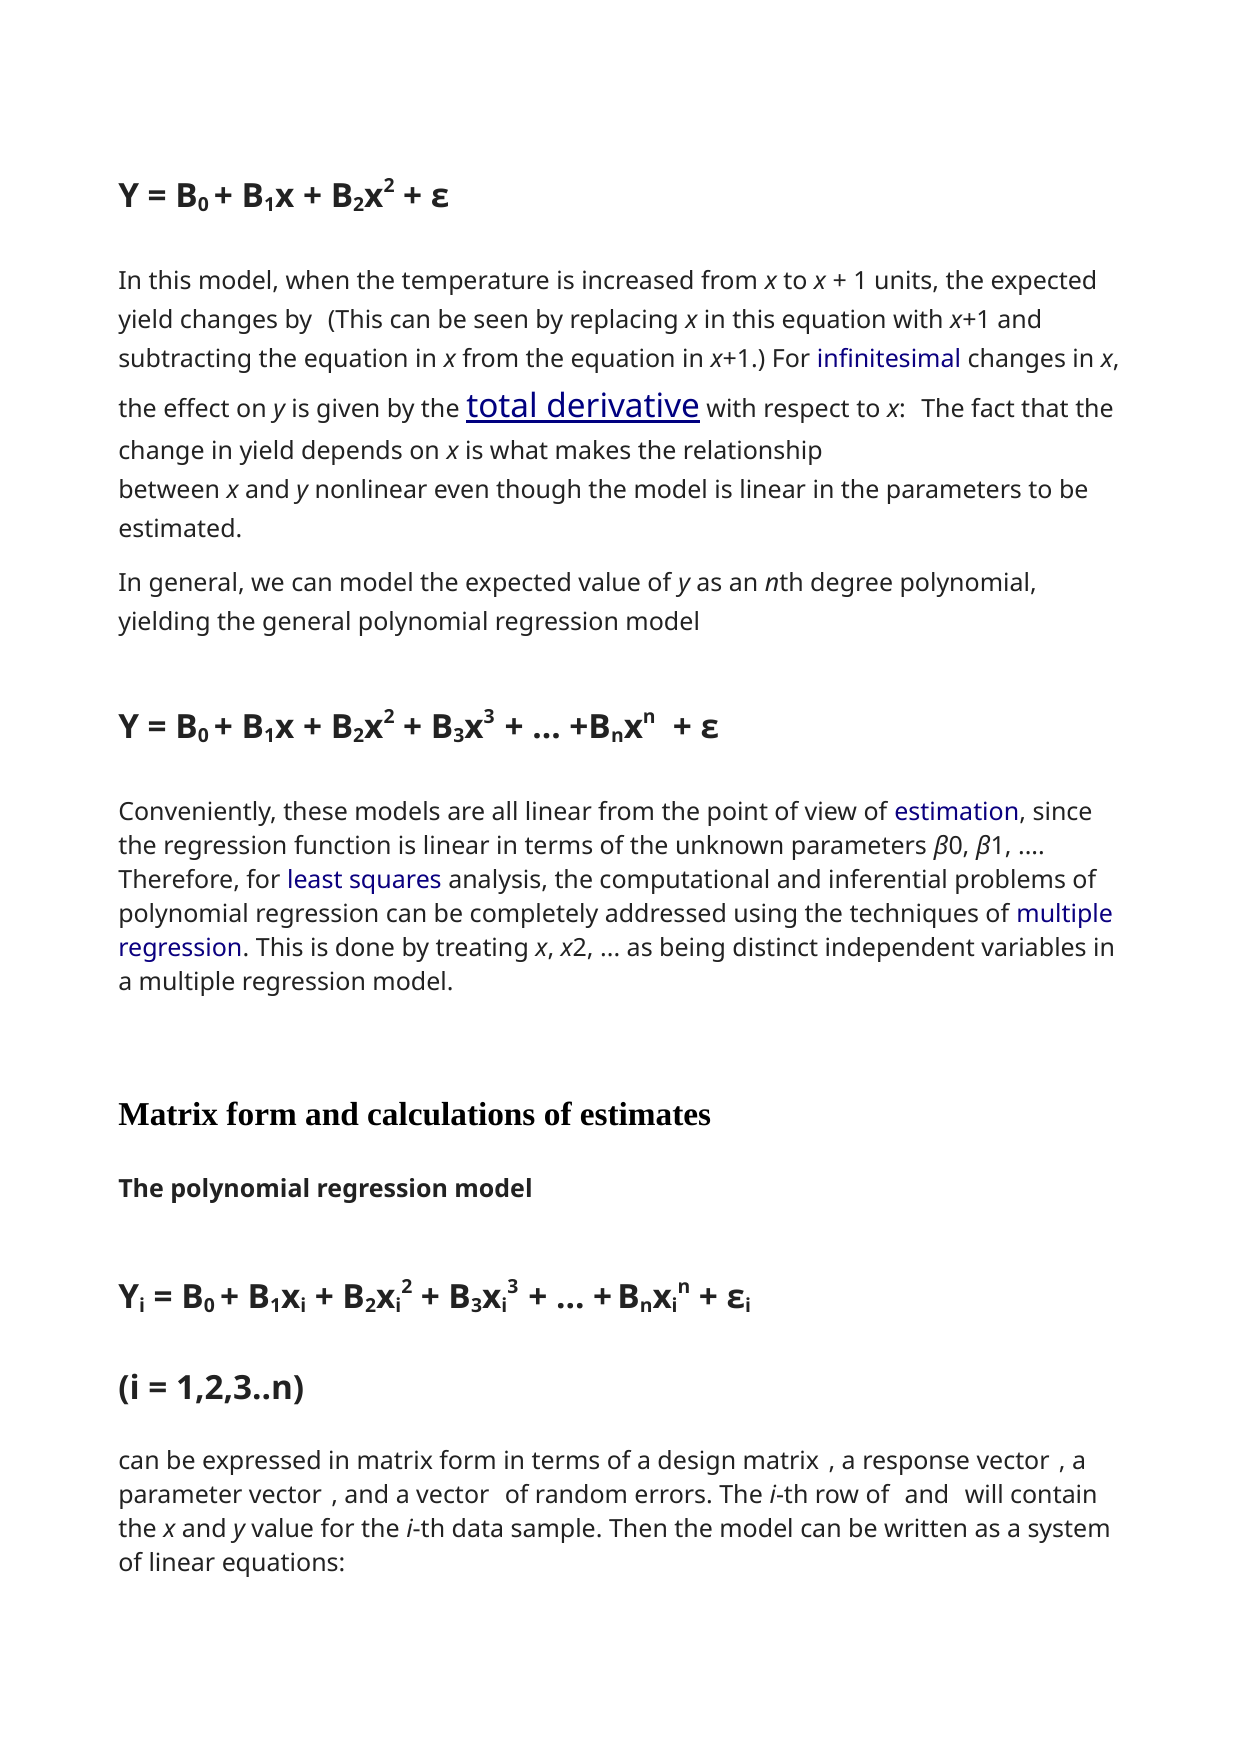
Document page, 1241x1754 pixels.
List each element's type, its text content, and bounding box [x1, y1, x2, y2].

text can be expressed in matrix form in terms of a design matrix , a response vector , a parameter vector , and a vector of random errors. The i-th row of and will contain the x and y value for the i-th data sample. Then the model can be written as a system of linear equations: [118, 1443, 1122, 1579]
text Yi = B0 + B1xi + B2xi2 + B3xi3 + … + Bnxin + εi [118, 1273, 1122, 1318]
text Conveniently, these models are all linear from the point of view of estimation, since the regression function is linear in terms of the unknown parameters β0, β1, .... Therefore, for least squares analysis, the computational and inferential problems of polynomial regression can be completely addressed using the techniques of multiple regression. This is done by treating x, x2, ... as being distinct independent variables in a multiple regression model. [118, 794, 1122, 998]
text Y = B0 + B1x + B2x2 + ε [118, 172, 1122, 217]
text In general, we can model the expected value of y as an nth degree polynomial, yielding the general polynomial regression model [118, 564, 1122, 638]
text In this model, when the temperature is increased from x to x + 1 units, the expected yield changes by (This can be seen by replacing x in this equation with x+1 and subtracting the equation in x from the equation in x+1.) For infinitesimal changes in x, the effect on y is given by the total derivative with respect to x: The fact that the change in yield depends on x is what makes the relationship between x and y nonlinear even though the model is linear in the parameters to be estimated. [118, 263, 1122, 545]
text Y = B0 + B1x + B2x2 + B3x3 + … +Bnxn + ε [118, 703, 1122, 748]
text The polynomial regression model [118, 1170, 1122, 1204]
text Matrix form and calculations of estimates [118, 1094, 1122, 1132]
text (i = 1,2,3..n) [118, 1363, 1122, 1409]
